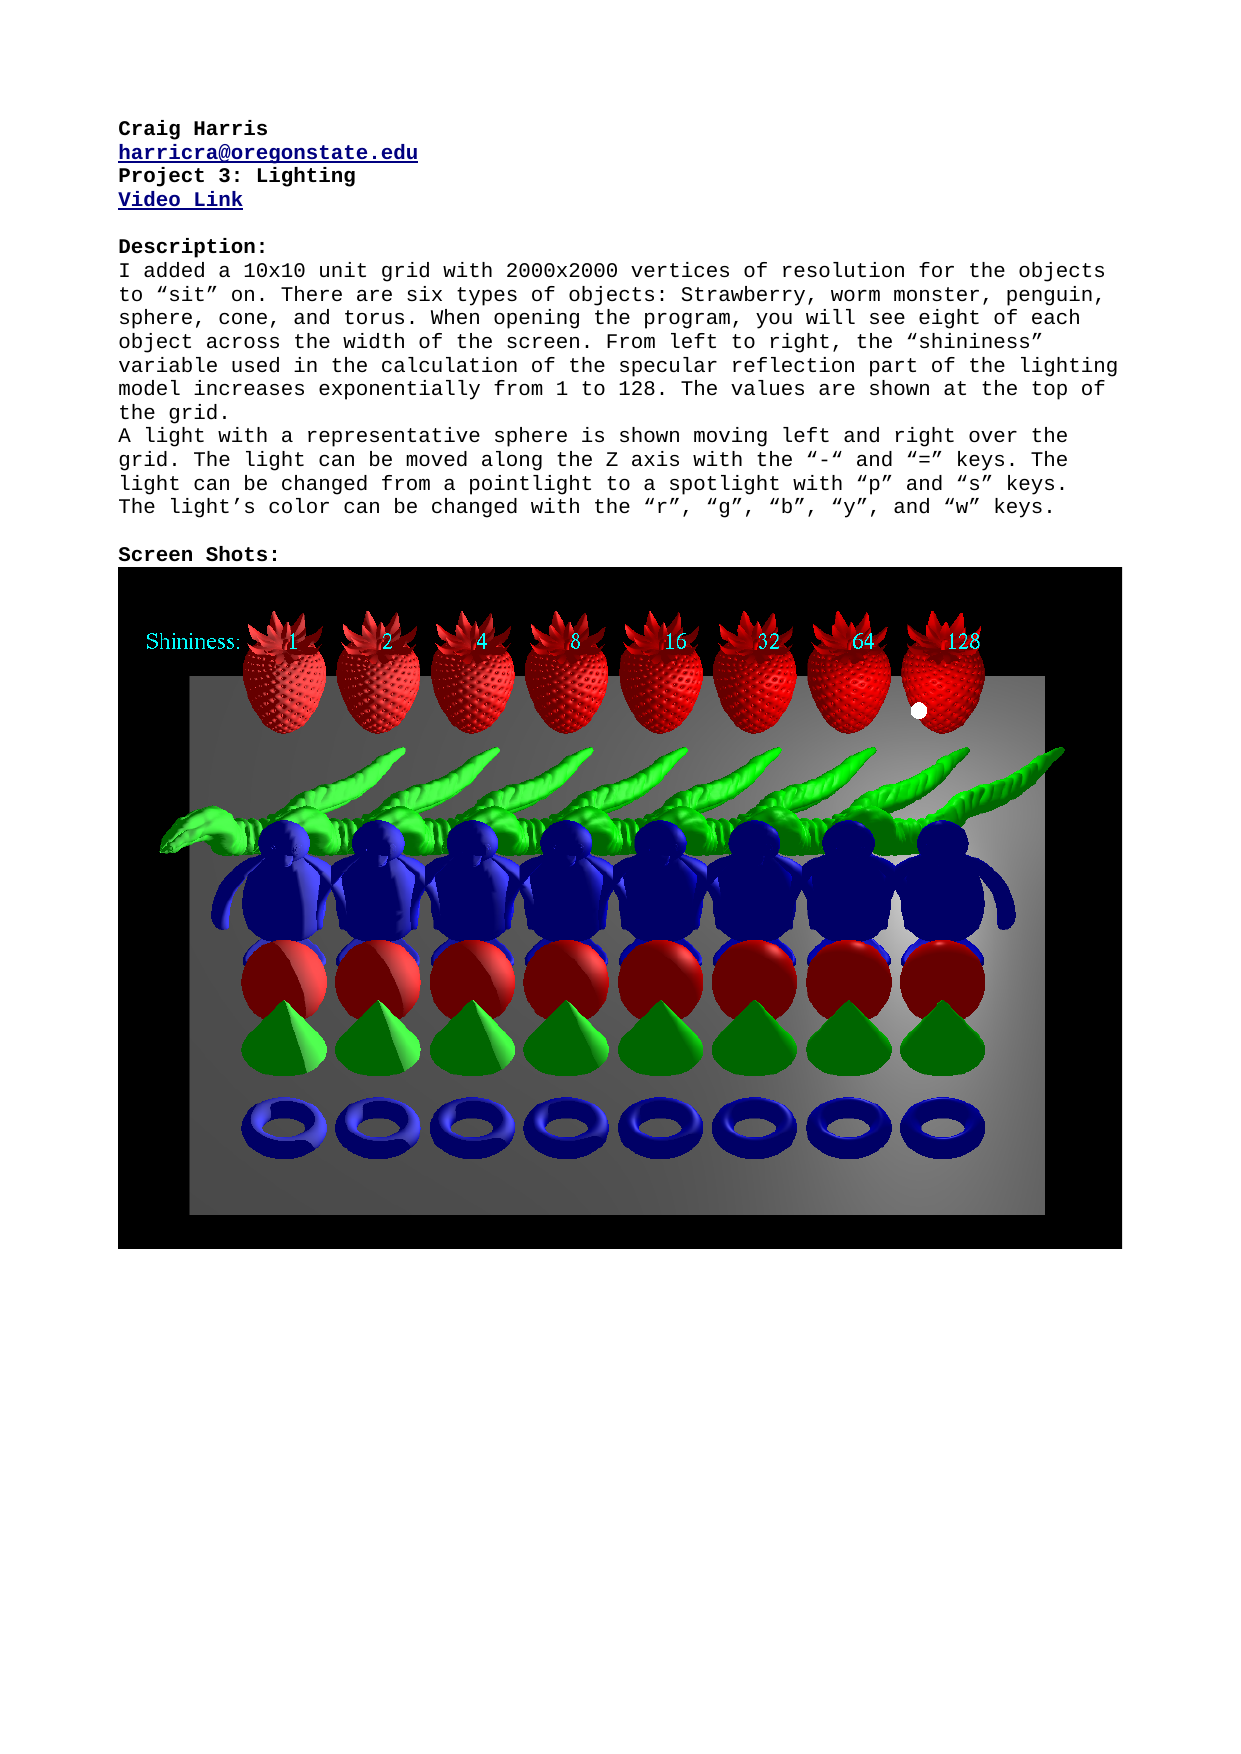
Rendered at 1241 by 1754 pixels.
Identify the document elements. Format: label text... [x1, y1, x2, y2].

text Craig Harris [118, 118, 1122, 142]
text I added a 10x10 unit grid with 2000x2000 vertices of resolution for the objects to “sit” on. There are six types of objects: Strawberry, worm monster, penguin, sphere, cone, and torus. When opening the program, you will see eight of each object across the width of the screen. From left to right, the “shininess” variable used in the calculation of the specular reflection part of the lighting model increases exponentially from 1 to 128. The values are shown at the top of the grid. [118, 260, 1122, 426]
text Video Link [118, 189, 1122, 213]
text Project 3: Lighting [118, 165, 1122, 189]
text Screen Shots: [118, 544, 1122, 567]
text A light with a representative sphere is shown moving left and right over the grid. The light can be moved along the Z axis with the “-“ and “=” keys. The light can be changed from a pointlight to a spotlight with “p” and “s” keys. The light’s color can be changed with the “r”, “g”, “b”, “y”, and “w” keys. [118, 426, 1122, 520]
text Description: [118, 236, 1122, 260]
text harricra@oregonstate.edu [118, 142, 1122, 165]
